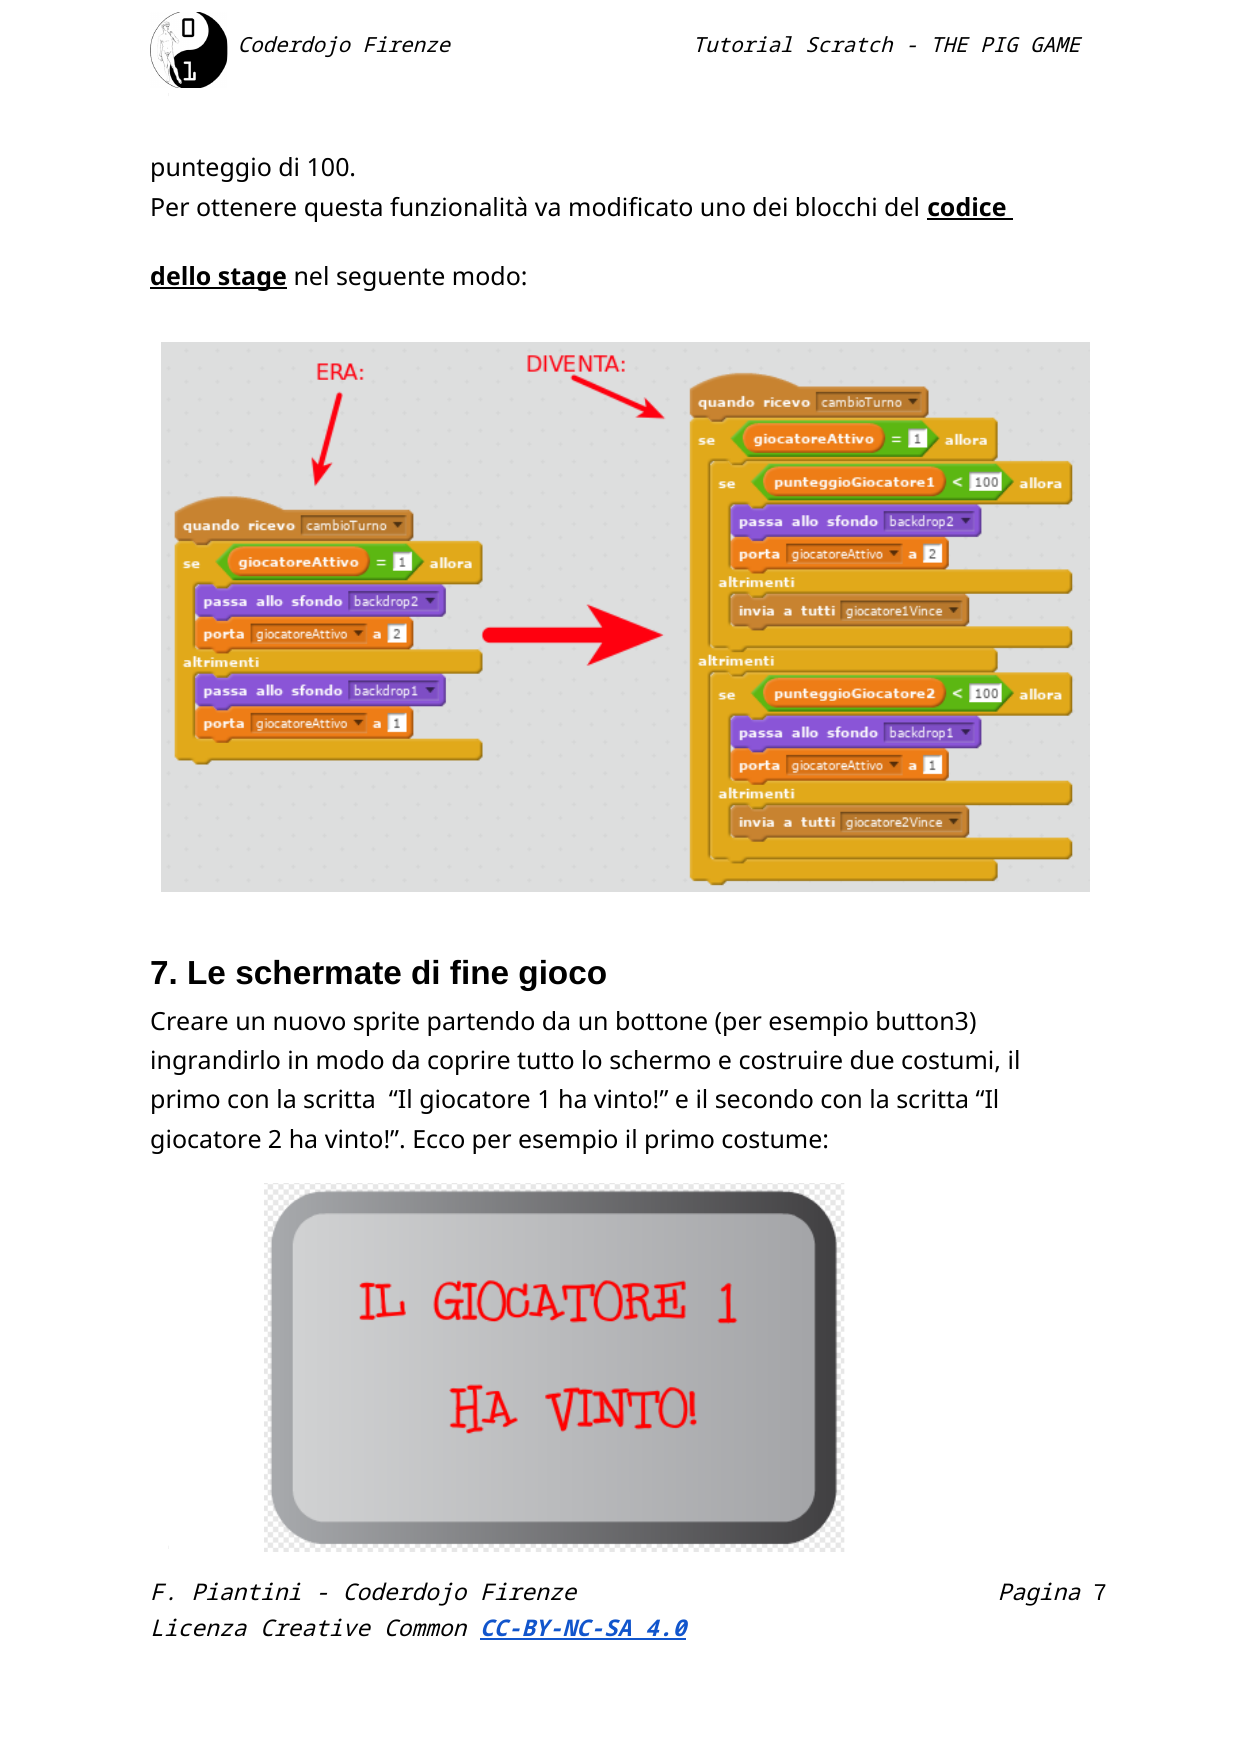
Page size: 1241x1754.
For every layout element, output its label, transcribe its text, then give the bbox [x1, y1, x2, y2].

text Creare un nuovo sprite partendo da un bottone (per esempio button3) ingrandirlo in modo da coprire tutto lo schermo e costruire due costumi, il primo con la scritta “Il giocatore 1 ha vinto!” e il secondo con la scritta “Il giocatore 2 ha vinto!”. Ecco per esempio il primo costume: [150, 1004, 1090, 1155]
picture [150, 12, 228, 88]
picture [264, 1183, 845, 1552]
text punteggio di 100. [150, 150, 1090, 184]
subtitle 7. Le schermate di fine gioco [150, 335, 1090, 991]
text Per ottenere questa funzionalità va modificato uno dei blocchi del codice [150, 189, 1090, 223]
text dello stage nel seguente modo: [150, 258, 1090, 293]
picture [161, 342, 1090, 892]
